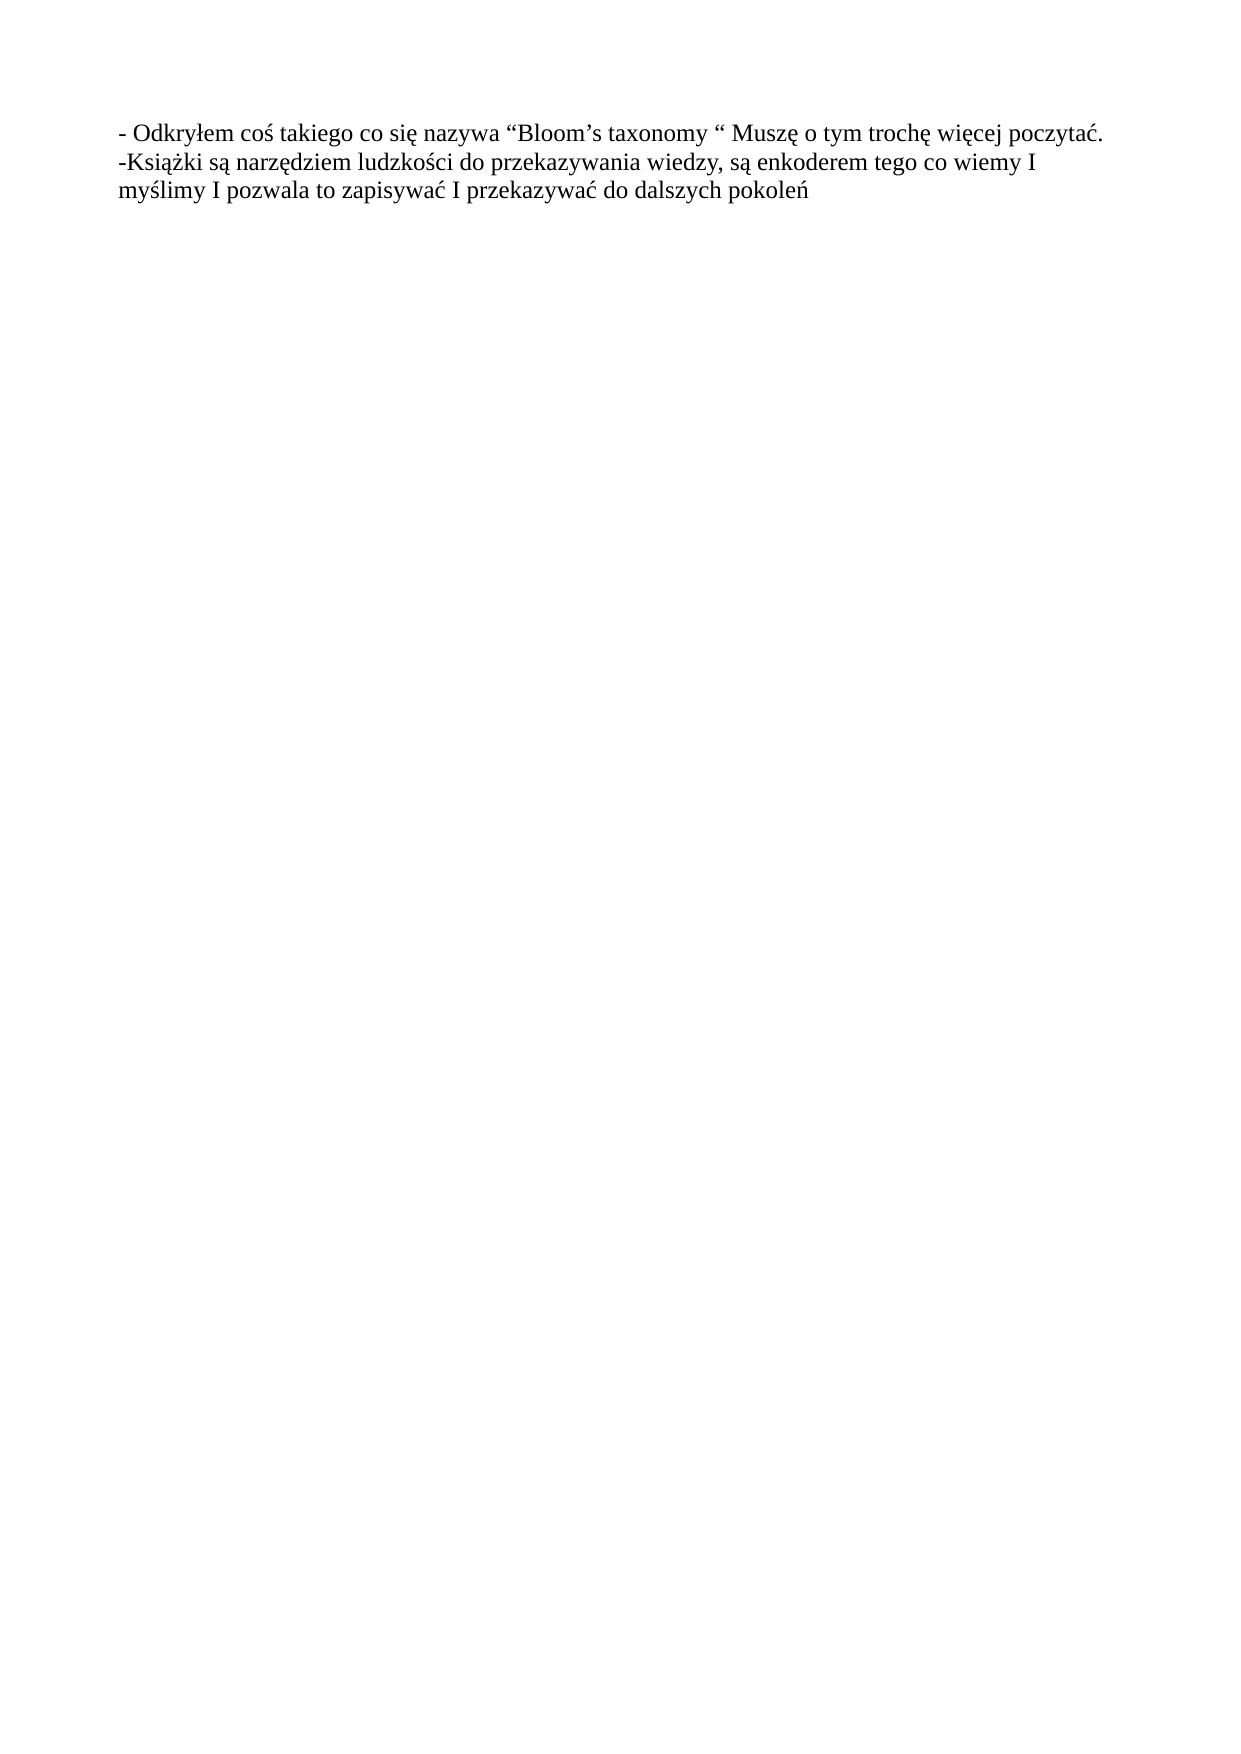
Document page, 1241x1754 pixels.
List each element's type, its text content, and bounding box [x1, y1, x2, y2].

text -Książki są narzędziem ludzkości do przekazywania wiedzy, są enkoderem tego co wiemy I myślimy I pozwala to zapisywać I przekazywać do dalszych pokoleń [118, 147, 1122, 204]
text - Odkryłem coś takiego co się nazywa “Bloom’s taxonomy “ Muszę o tym trochę więcej poczytać. [118, 118, 1122, 147]
